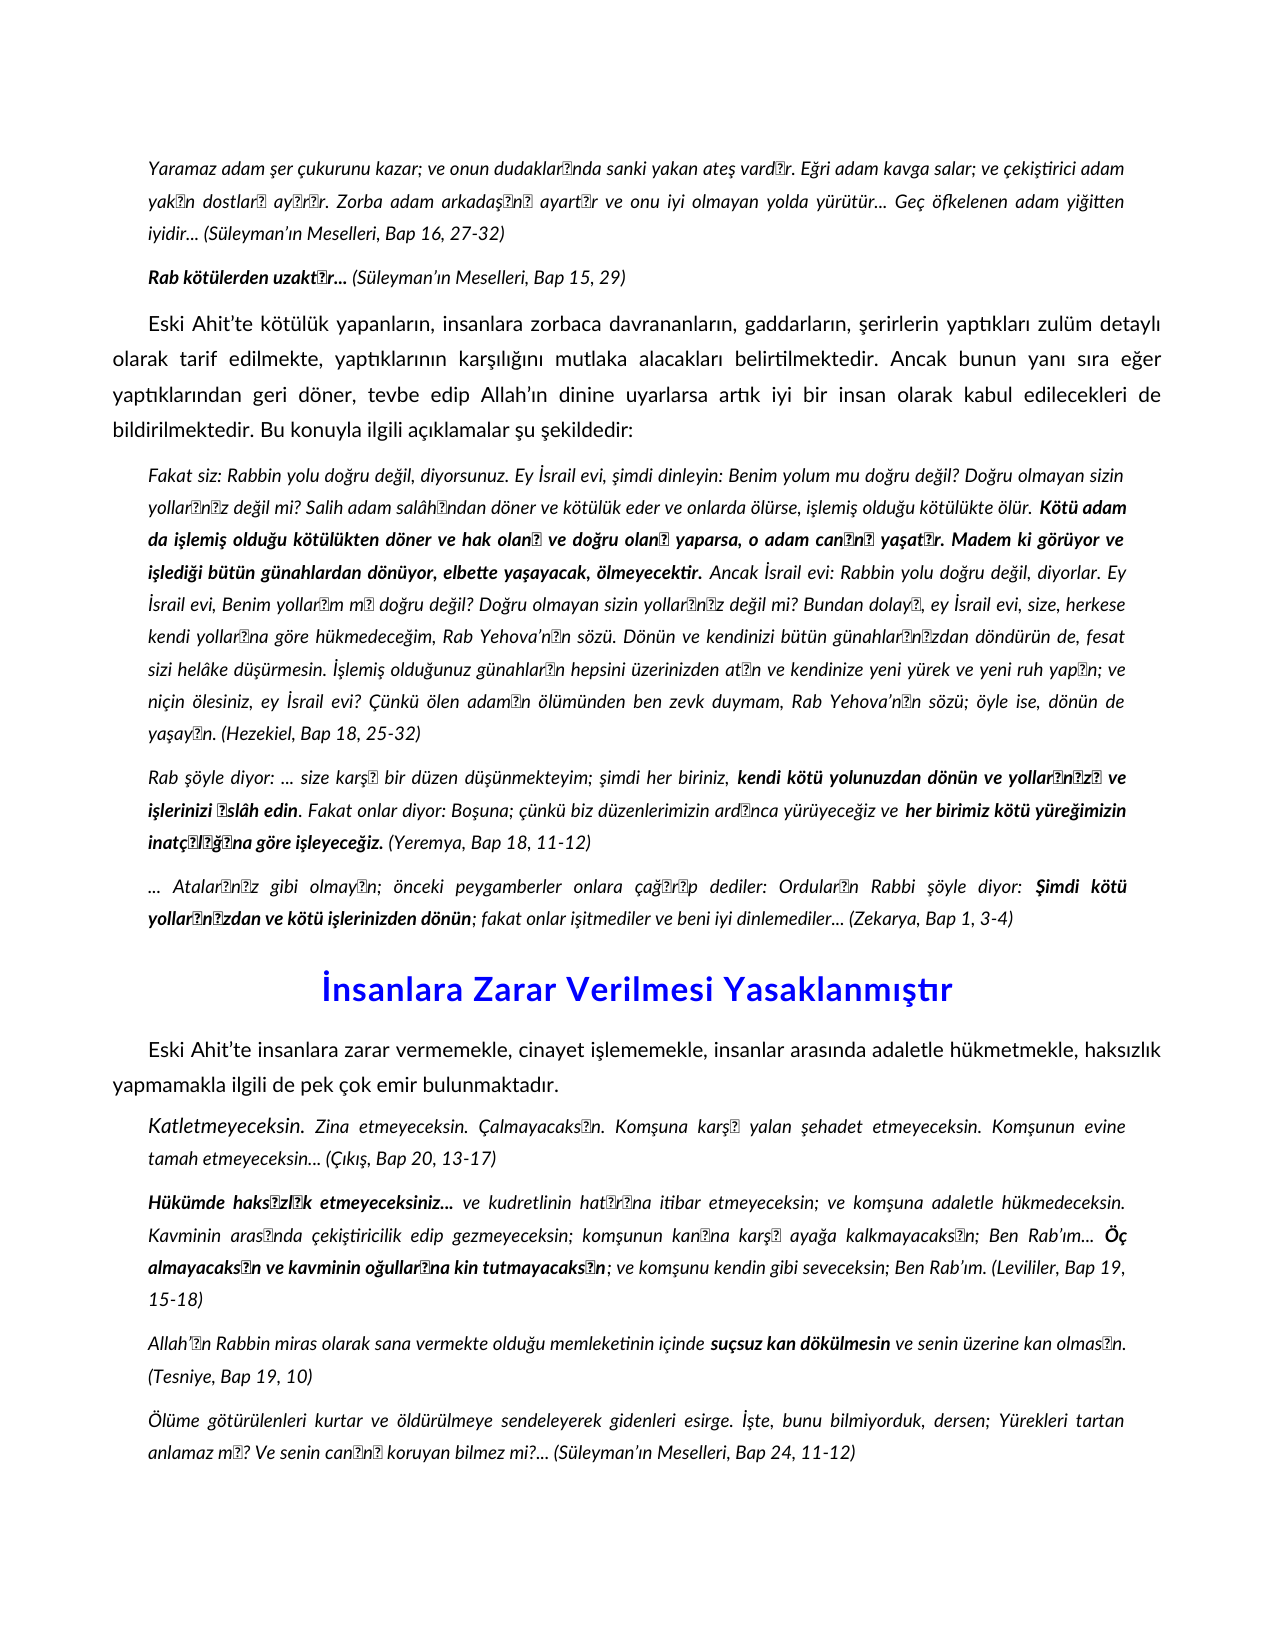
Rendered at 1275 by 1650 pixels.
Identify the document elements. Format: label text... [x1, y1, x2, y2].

text Rab şöyle diyor: ... size karş bir düzen düşünmekteyim; şimdi her biriniz, kendi kötü yolunuzdan dönün ve yollarnz ve işlerinizi slâh edin. Fakat onlar diyor: Boşuna; çünkü biz düzenlerimizin ardnca yürüyeceğiz ve her birimiz kötü yüreğimizin inatçlğna göre işleyeceğiz. (Yeremya, Bap 18, 11-12) [148, 759, 1127, 856]
text İnsanlara Zarar Verilmesi Yasaklanmıştır [112, 968, 1162, 1009]
text Ölüme götürülenleri kurtar ve öldürülmeye sendeleyerek gidenleri esirge. İşte, bunu bilmiyorduk, dersen; Yürekleri tartan anlamaz m? Ve senin cann koruyan bilmez mi?... (Süleyman’ın Meselleri, Bap 24, 11-12) [148, 1401, 1127, 1466]
text Eski Ahit’te kötülük yapanların, insanlara zorbaca davrananların, gaddarların, şerirlerin yaptıkları zulüm detaylı olarak tarif edilmekte, yaptıklarının karşılığını mutlaka alacakları belirtilmektedir. Ancak bunun yanı sıra eğer yaptıklarından geri döner, tevbe edip Allah’ın dinine uyarlarsa artık iyi bir insan olarak kabul edilecekleri de bildirilmektedir. Bu konuyla ilgili açıklamalar şu şekildedir: [112, 303, 1162, 444]
text Fakat siz: Rabbin yolu doğru değil, diyorsunuz. Ey İsrail evi, şimdi dinleyin: Benim yolum mu doğru değil? Doğru olmayan sizin yollarnz değil mi? Salih adam salâhndan döner ve kötülük eder ve onlarda ölürse, işlemiş olduğu kötülükte ölür. Kötü adam da işlemiş olduğu kötülükten döner ve hak olan ve doğru olan yaparsa, o adam cann yaşatr. Madem ki görüyor ve işlediği bütün günahlardan dönüyor, elbette yaşayacak, ölmeyecektir. Ancak İsrail evi: Rabbin yolu doğru değil, diyorlar. Ey İsrail evi, Benim yollarm m doğru değil? Doğru olmayan sizin yollarnz değil mi? Bundan dolay, ey İsrail evi, size, herkese kendi yollarna göre hükmedeceğim, Rab Yehova’nn sözü. Dönün ve kendinizi bütün günahlarnzdan döndürün de, fesat sizi helâke düşürmesin. İşlemiş olduğunuz günahlarn hepsini üzerinizden atn ve kendinize yeni yürek ve yeni ruh yapn; ve niçin ölesiniz, ey İsrail evi? Çünkü ölen adamn ölümünden ben zevk duymam, Rab Yehova’nn sözü; öyle ise, dönün de yaşayn. (Hezekiel, Bap 18, 25-32) [148, 456, 1127, 747]
text Rab kötülerden uzaktr... (Süleyman’ın Meselleri, Bap 15, 29) [148, 259, 1127, 291]
text Allah’n Rabbin miras olarak sana vermekte olduğu memleketinin içinde suçsuz kan dökülmesin ve senin üzerine kan olmasn. (Tesniye, Bap 19, 10) [148, 1325, 1127, 1389]
text Katletmeyeceksin. Zina etmeyeceksin. Çalmayacaksn. Komşuna karş yalan şehadet etmeyeceksin. Komşunun evine tamah etmeyeceksin... (Çıkış, Bap 20, 13-17) [148, 1107, 1127, 1172]
text Hükümde hakszlk etmeyeceksiniz... ve kudretlinin hatrna itibar etmeyeceksin; ve komşuna adaletle hükmedeceksin. Kavminin arasnda çekiştiricilik edip gezmeyeceksin; komşunun kanna karş ayağa kalkmayacaksn; Ben Rab’ım... Öç almayacaksn ve kavminin oğullarna kin tutmayacaksn; ve komşunu kendin gibi seveceksin; Ben Rab’ım. (Levililer, Bap 19, 15-18) [148, 1184, 1127, 1313]
text ... Atalarnz gibi olmayn; önceki peygamberler onlara çağrp dediler: Ordularn Rabbi şöyle diyor: Şimdi kötü yollarnzdan ve kötü işlerinizden dönün; fakat onlar işitmediler ve beni iyi dinlemediler... (Zekarya, Bap 1, 3-4) [148, 868, 1127, 932]
text Yaramaz adam şer çukurunu kazar; ve onun dudaklarnda sanki yakan ateş vardr. Eğri adam kavga salar; ve çekiştirici adam yakn dostlar ayrr. Zorba adam arkadaşn ayartr ve onu iyi olmayan yolda yürütür... Geç öfkelenen adam yiğitten iyidir... (Süleyman’ın Meselleri, Bap 16, 27-32) [148, 150, 1127, 247]
text Eski Ahit’te insanlara zarar vermemekle, cinayet işlememekle, insanlar arasında adaletle hükmetmekle, haksızlık yapmamakla ilgili de pek çok emir bulunmaktadır. [112, 1029, 1162, 1100]
